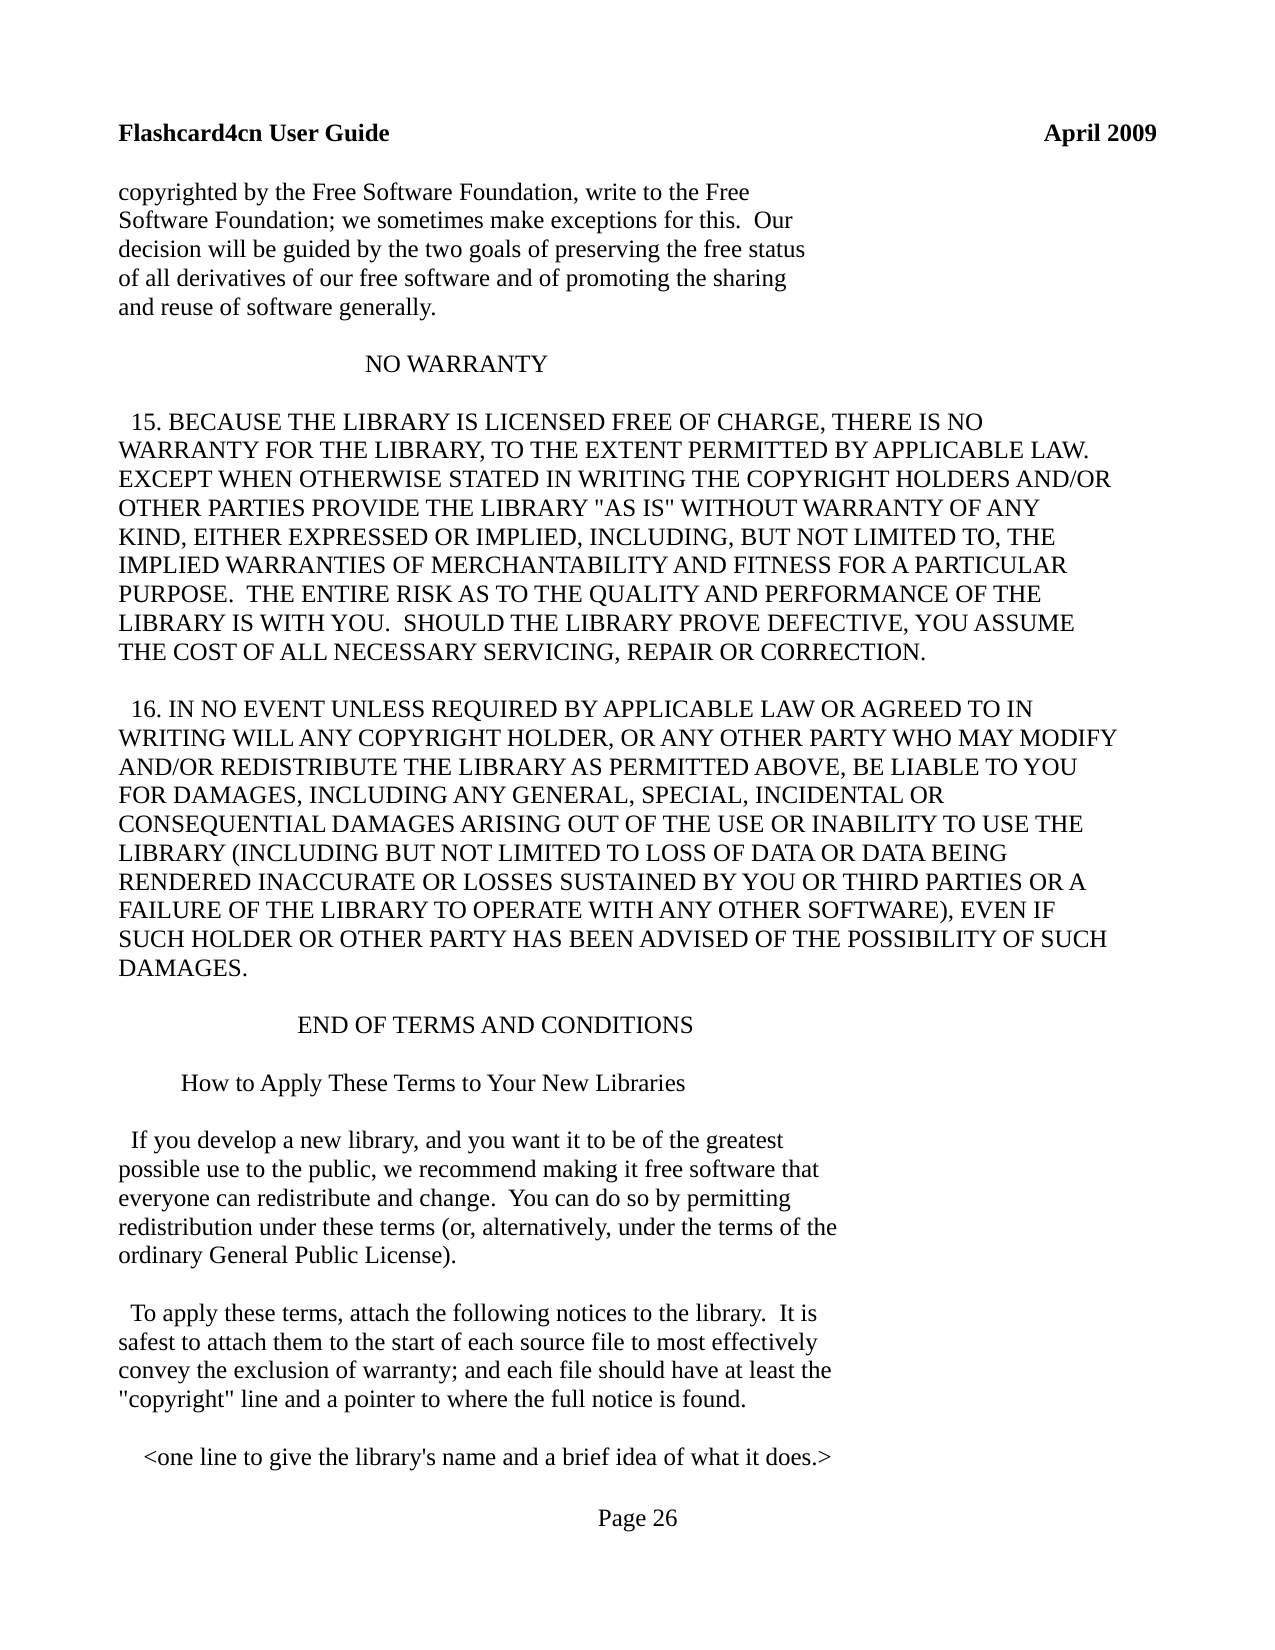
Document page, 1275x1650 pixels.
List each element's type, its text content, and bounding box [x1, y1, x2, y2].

text AND/OR REDISTRIBUTE THE LIBRARY AS PERMITTED ABOVE, BE LIABLE TO YOU [118, 752, 1157, 781]
text 15. BECAUSE THE LIBRARY IS LICENSED FREE OF CHARGE, THERE IS NO [118, 407, 1157, 436]
text How to Apply These Terms to Your New Libraries [118, 1068, 1157, 1097]
text everyone can redistribute and change. You can do so by permitting [118, 1183, 1157, 1212]
text END OF TERMS AND CONDITIONS [118, 1011, 1157, 1039]
text 16. IN NO EVENT UNLESS REQUIRED BY APPLICABLE LAW OR AGREED TO IN [118, 694, 1157, 723]
text WRITING WILL ANY COPYRIGHT HOLDER, OR ANY OTHER PARTY WHO MAY MODIFY [118, 723, 1157, 752]
text EXCEPT WHEN OTHERWISE STATED IN WRITING THE COPYRIGHT HOLDERS AND/OR [118, 464, 1157, 493]
text copyrighted by the Free Software Foundation, write to the Free [118, 177, 1157, 206]
text safest to attach them to the start of each source file to most effectively [118, 1327, 1157, 1356]
text FAILURE OF THE LIBRARY TO OPERATE WITH ANY OTHER SOFTWARE), EVEN IF [118, 896, 1157, 924]
text If you develop a new library, and you want it to be of the greatest [118, 1126, 1157, 1154]
text decision will be guided by the two goals of preserving the free status [118, 234, 1157, 263]
text LIBRARY IS WITH YOU. SHOULD THE LIBRARY PROVE DEFECTIVE, YOU ASSUME [118, 608, 1157, 637]
text PURPOSE. THE ENTIRE RISK AS TO THE QUALITY AND PERFORMANCE OF THE [118, 579, 1157, 608]
text LIBRARY (INCLUDING BUT NOT LIMITED TO LOSS OF DATA OR DATA BEING [118, 838, 1157, 867]
text FOR DAMAGES, INCLUDING ANY GENERAL, SPECIAL, INCIDENTAL OR [118, 781, 1157, 809]
text IMPLIED WARRANTIES OF MERCHANTABILITY AND FITNESS FOR A PARTICULAR [118, 551, 1157, 579]
text redistribution under these terms (or, alternatively, under the terms of the [118, 1212, 1157, 1241]
text THE COST OF ALL NECESSARY SERVICING, REPAIR OR CORRECTION. [118, 637, 1157, 666]
text SUCH HOLDER OR OTHER PARTY HAS BEEN ADVISED OF THE POSSIBILITY OF SUCH [118, 924, 1157, 953]
text OTHER PARTIES PROVIDE THE LIBRARY "AS IS" WITHOUT WARRANTY OF ANY [118, 493, 1157, 522]
text DAMAGES. [118, 953, 1157, 982]
text WARRANTY FOR THE LIBRARY, TO THE EXTENT PERMITTED BY APPLICABLE LAW. [118, 436, 1157, 464]
text NO WARRANTY [118, 349, 1157, 378]
text KIND, EITHER EXPRESSED OR IMPLIED, INCLUDING, BUT NOT LIMITED TO, THE [118, 522, 1157, 551]
text possible use to the public, we recommend making it free software that [118, 1154, 1157, 1183]
text of all derivatives of our free software and of promoting the sharing [118, 263, 1157, 292]
text "copyright" line and a pointer to where the full notice is found. [118, 1384, 1157, 1413]
text <one line to give the library's name and a brief idea of what it does.> [118, 1442, 1157, 1471]
text To apply these terms, attach the following notices to the library. It is [118, 1298, 1157, 1327]
text CONSEQUENTIAL DAMAGES ARISING OUT OF THE USE OR INABILITY TO USE THE [118, 809, 1157, 838]
text Software Foundation; we sometimes make exceptions for this. Our [118, 206, 1157, 234]
text convey the exclusion of warranty; and each file should have at least the [118, 1356, 1157, 1384]
text RENDERED INACCURATE OR LOSSES SUSTAINED BY YOU OR THIRD PARTIES OR A [118, 867, 1157, 896]
text and reuse of software generally. [118, 292, 1157, 321]
text ordinary General Public License). [118, 1241, 1157, 1269]
